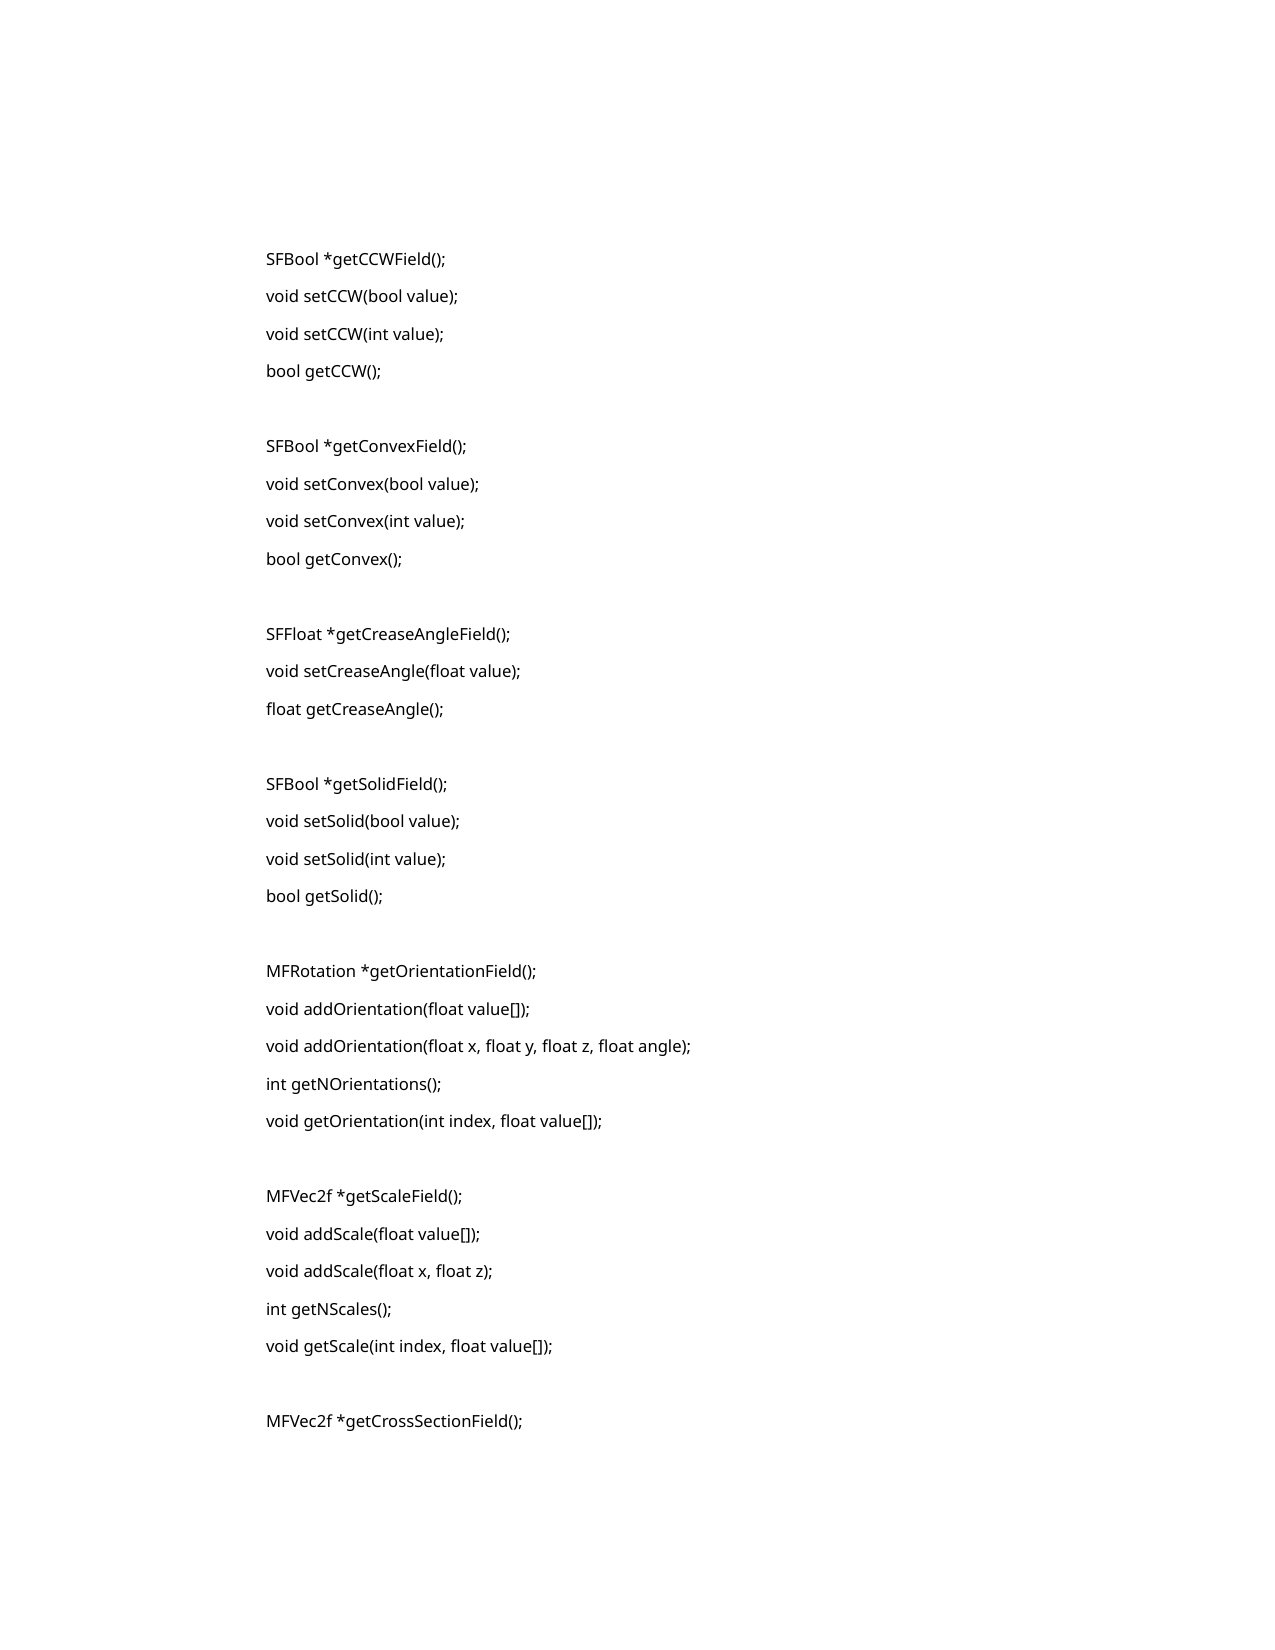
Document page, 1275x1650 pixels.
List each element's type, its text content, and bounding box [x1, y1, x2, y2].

text void setSolid(int value); [198, 840, 1098, 877]
text SFBool *getSolidField(); [198, 765, 1098, 802]
text void addOrientation(float x, float y, float z, float angle); [198, 1027, 1098, 1065]
text void setConvex(bool value); [198, 465, 1098, 502]
text void setConvex(int value); [198, 502, 1098, 540]
text void getOrientation(int index, float value[]); [198, 1102, 1098, 1140]
text bool getSolid(); [198, 877, 1098, 915]
text SFBool *getConvexField(); [198, 427, 1098, 465]
text SFBool *getCCWField(); [198, 240, 1098, 277]
text void addScale(float x, float z); [198, 1252, 1098, 1290]
text bool getCCW(); [198, 352, 1098, 390]
text void setCreaseAngle(float value); [198, 652, 1098, 690]
text void setCCW(bool value); [198, 277, 1098, 315]
text int getNOrientations(); [198, 1065, 1098, 1102]
text void getScale(int index, float value[]); [198, 1327, 1098, 1365]
text void setCCW(int value); [198, 315, 1098, 352]
text int getNScales(); [198, 1290, 1098, 1327]
text MFRotation *getOrientationField(); [198, 952, 1098, 990]
text bool getConvex(); [198, 540, 1098, 577]
text float getCreaseAngle(); [198, 690, 1098, 727]
text MFVec2f *getScaleField(); [198, 1177, 1098, 1215]
text void addOrientation(float value[]); [198, 990, 1098, 1027]
text void addScale(float value[]); [198, 1215, 1098, 1252]
text void setSolid(bool value); [198, 802, 1098, 840]
text MFVec2f *getCrossSectionField(); [198, 1402, 1098, 1440]
text SFFloat *getCreaseAngleField(); [198, 615, 1098, 652]
